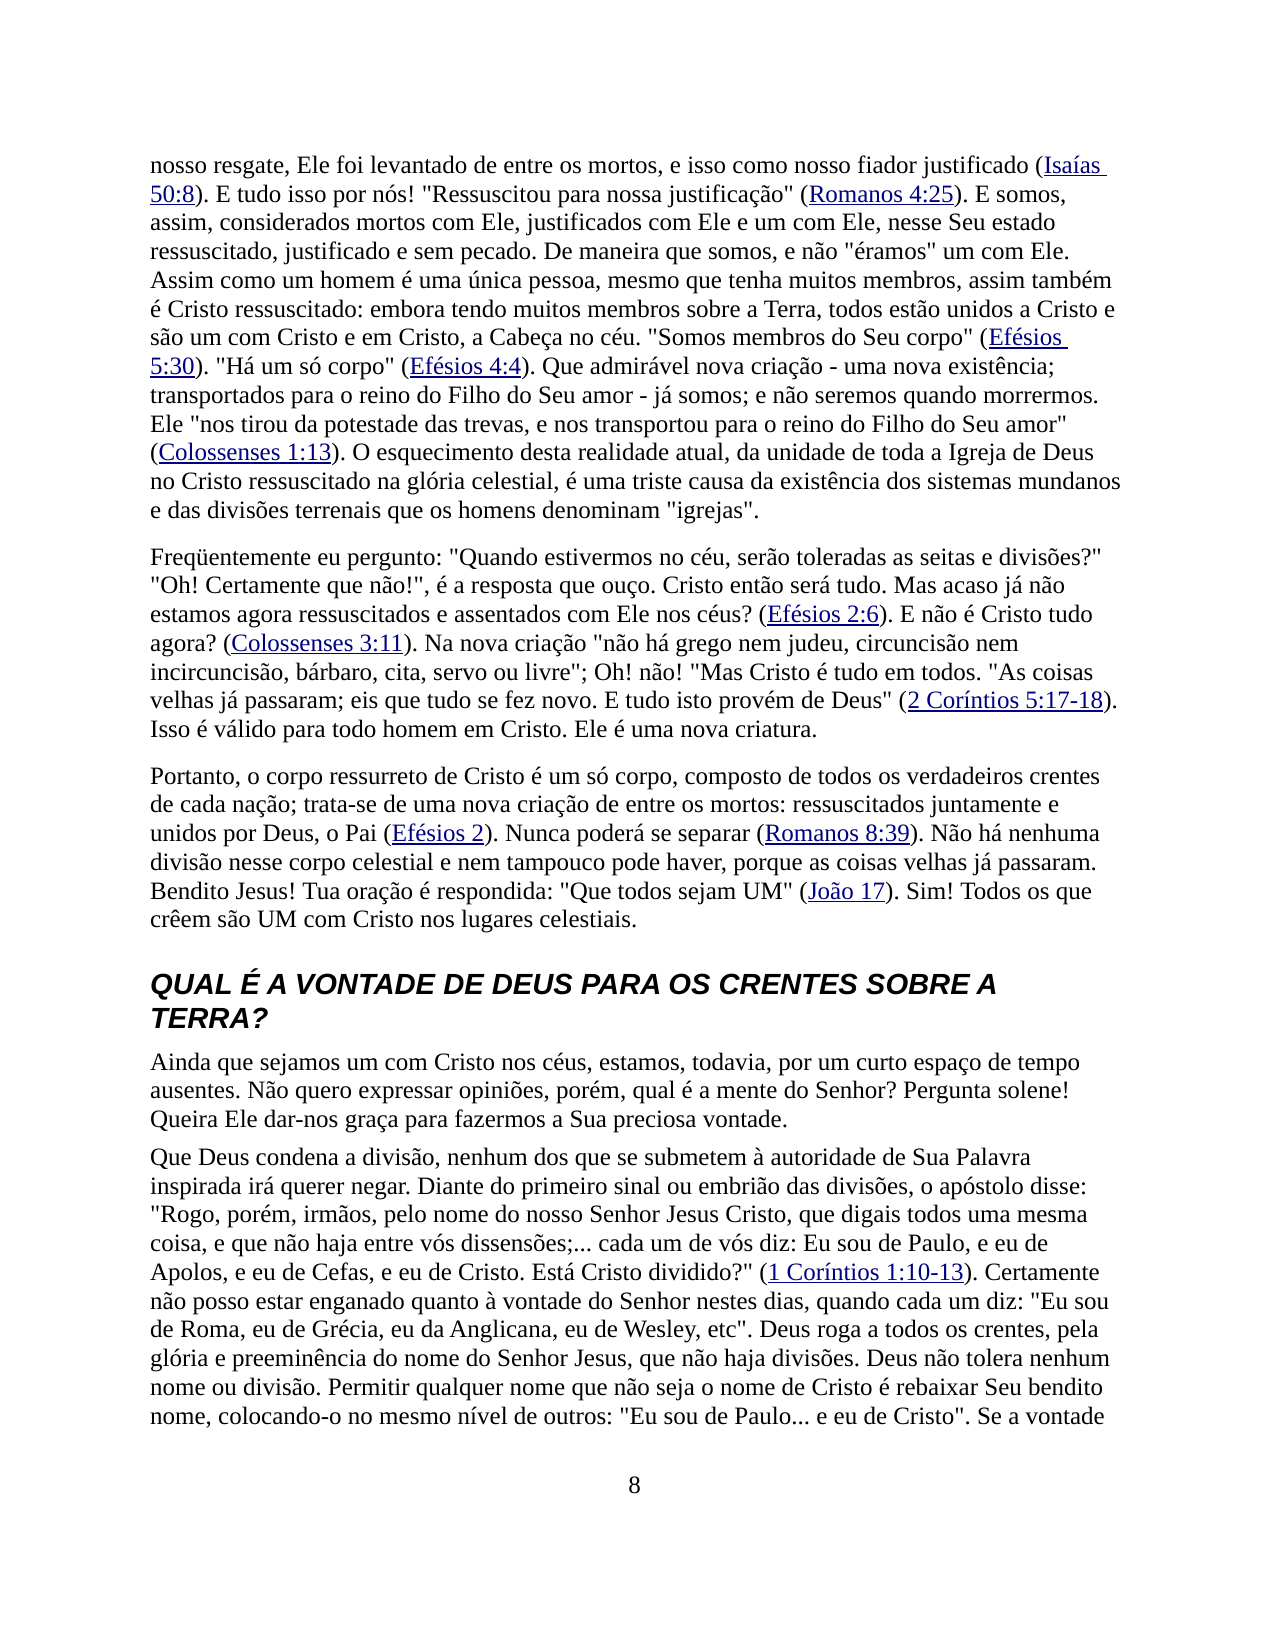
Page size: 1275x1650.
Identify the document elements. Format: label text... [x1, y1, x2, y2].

subtitle QUAL É A VONTADE DE DEUS PARA OS CRENTES SOBRE A TERRA? [150, 967, 1125, 1034]
text nosso resgate, Ele foi levantado de entre os mortos, e isso como nosso fiador justificado (Isaías 50:8). E tudo isso por nós! "Ressuscitou para nossa justificação" (Romanos 4:25). E somos, assim, considerados mortos com Ele, justificados com Ele e um com Ele, nesse Seu estado ressuscitado, justificado e sem pecado. De maneira que somos, e não "éramos" um com Ele. Assim como um homem é uma única pessoa, mesmo que tenha muitos membros, assim também é Cristo ressuscitado: embora tendo muitos membros sobre a Terra, todos estão unidos a Cristo e são um com Cristo e em Cristo, a Cabeça no céu. "Somos membros do Seu corpo" (Efésios 5:30). "Há um só corpo" (Efésios 4:4). Que admirável nova criação - uma nova existência; transportados para o reino do Filho do Seu amor - já somos; e não seremos quando morrermos. Ele "nos tirou da potestade das trevas, e nos transportou para o reino do Filho do Seu amor" (Colossenses 1:13). O esquecimento desta realidade atual, da unidade de toda a Igreja de Deus no Cristo ressuscitado na glória celestial, é uma triste causa da existência dos sistemas mundanos e das divisões terrenais que os homens denominam "igrejas". [150, 150, 1125, 524]
text Freqüentemente eu pergunto: "Quando estivermos no céu, serão toleradas as seitas e divisões?" "Oh! Certamente que não!", é a resposta que ouço. Cristo então será tudo. Mas acaso já não estamos agora ressuscitados e assentados com Ele nos céus? (Efésios 2:6). E não é Cristo tudo agora? (Colossenses 3:11). Na nova criação "não há grego nem judeu, circuncisão nem incircuncisão, bárbaro, cita, servo ou livre"; Oh! não! "Mas Cristo é tudo em todos. "As coisas velhas já passaram; eis que tudo se fez novo. E tudo isto provém de Deus" (2 Coríntios 5:17-18). Isso é válido para todo homem em Cristo. Ele é uma nova criatura. [150, 542, 1125, 743]
text Ainda que sejamos um com Cristo nos céus, estamos, todavia, por um curto espaço de tempo ausentes. Não quero expressar opiniões, porém, qual é a mente do Senhor? Pergunta solene! Queira Ele dar-nos graça para fazermos a Sua preciosa vontade. [150, 1047, 1125, 1133]
text Que Deus condena a divisão, nenhum dos que se submetem à autoridade de Sua Palavra inspirada irá querer negar. Diante do primeiro sinal ou embrião das divisões, o apóstolo disse: "Rogo, porém, irmãos, pelo nome do nosso Senhor Jesus Cristo, que digais todos uma mesma coisa, e que não haja entre vós dissensões;... cada um de vós diz: Eu sou de Paulo, e eu de Apolos, e eu de Cefas, e eu de Cristo. Está Cristo dividido?" (1 Coríntios 1:10-13). Certamente não posso estar enganado quanto à vontade do Senhor nestes dias, quando cada um diz: "Eu sou de Roma, eu de Grécia, eu da Anglicana, eu de Wesley, etc". Deus roga a todos os crentes, pela glória e preeminência do nome do Senhor Jesus, que não haja divisões. Deus não tolera nenhum nome ou divisão. Permitir qualquer nome que não seja o nome de Cristo é rebaixar Seu bendito nome, colocando-o no mesmo nível de outros: "Eu sou de Paulo... e eu de Cristo". Se a vontade [150, 1142, 1125, 1429]
text Portanto, o corpo ressurreto de Cristo é um só corpo, composto de todos os verdadeiros crentes de cada nação; trata-se de uma nova criação de entre os mortos: ressuscitados juntamente e unidos por Deus, o Pai (Efésios 2). Nunca poderá se separar (Romanos 8:39). Não há nenhuma divisão nesse corpo celestial e nem tampouco pode haver, porque as coisas velhas já passaram. Bendito Jesus! Tua oração é respondida: "Que todos sejam UM" (João 17). Sim! Todos os que crêem são UM com Cristo nos lugares celestiais. [150, 761, 1125, 933]
